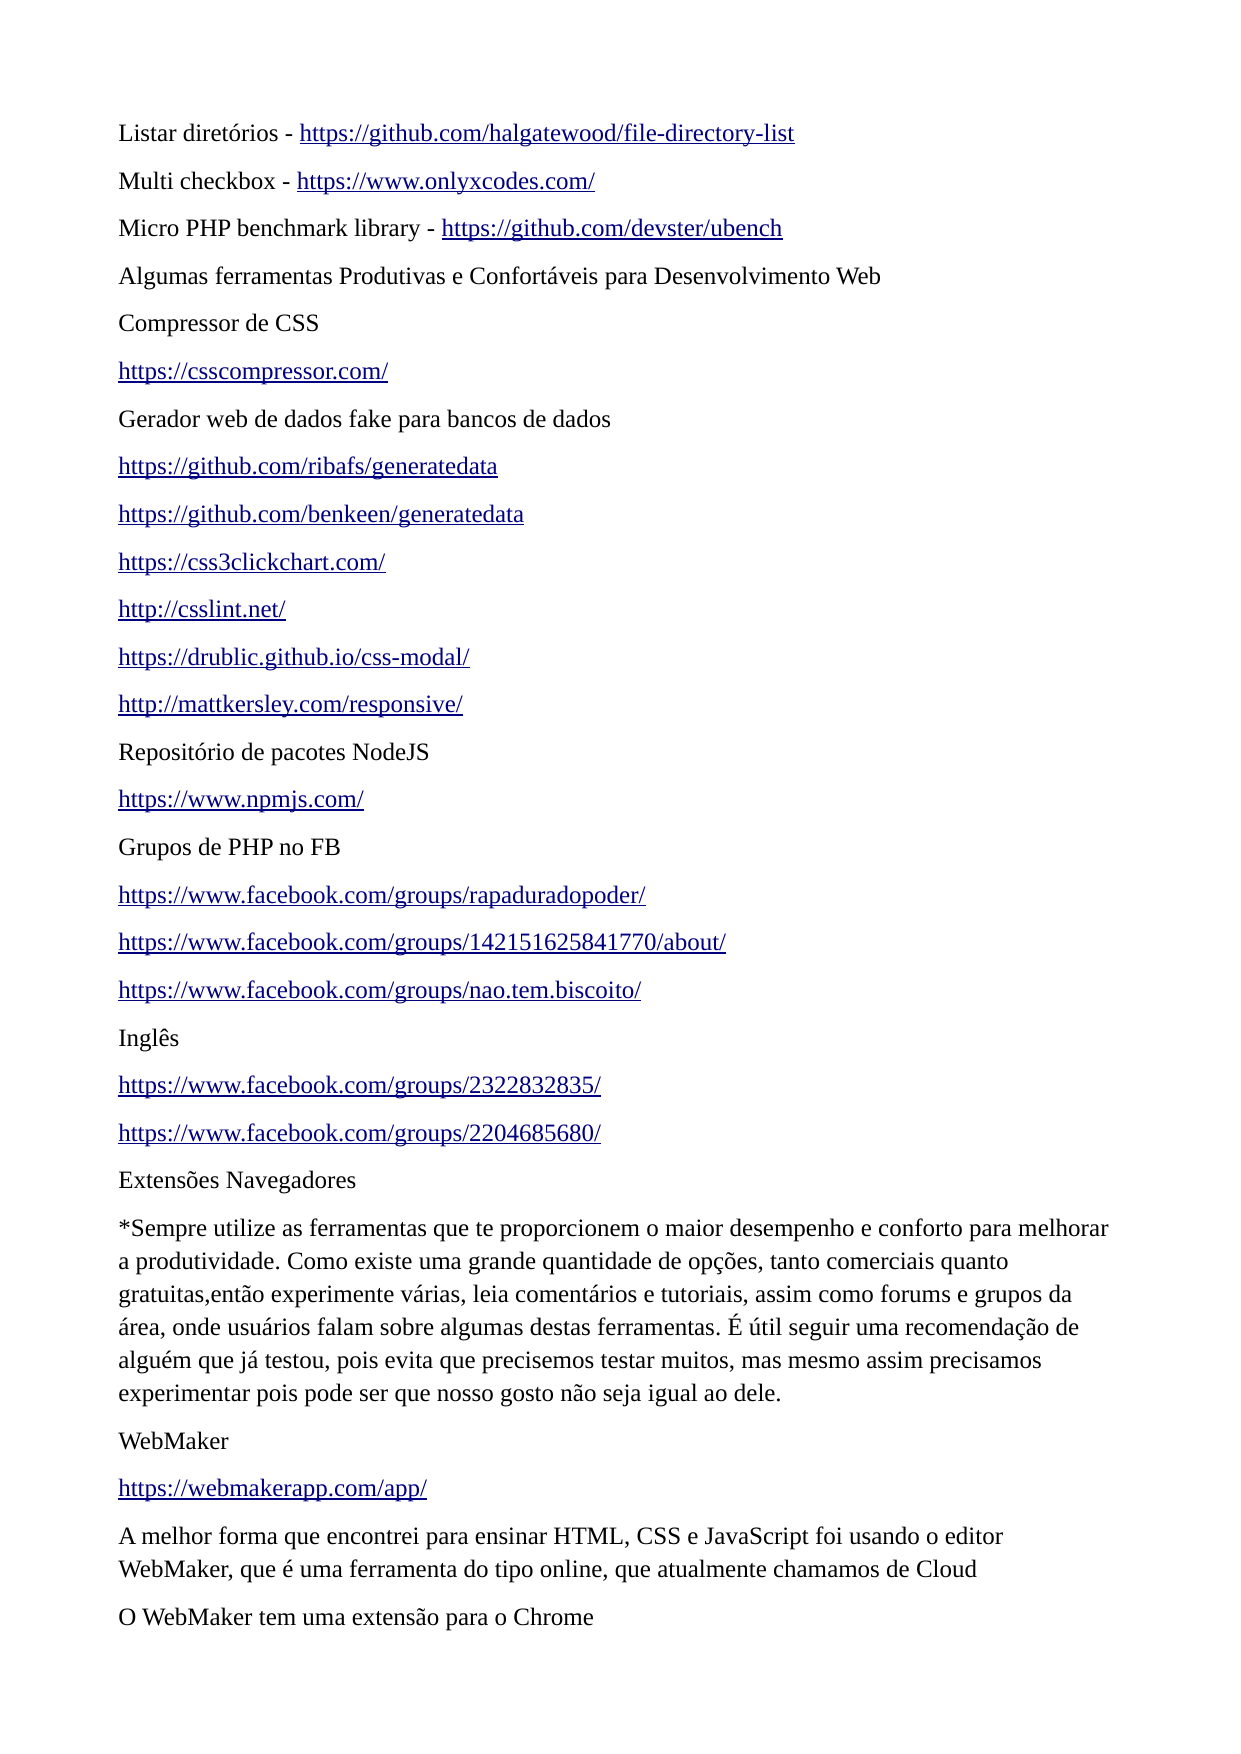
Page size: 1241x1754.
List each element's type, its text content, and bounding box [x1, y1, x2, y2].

text Micro PHP benchmark library - https://github.com/devster/ubench [118, 213, 1122, 242]
text WebMaker [118, 1426, 1122, 1454]
text https://drublic.github.io/css-modal/ [118, 642, 1122, 671]
text https://www.facebook.com/groups/rapaduradopoder/ [118, 880, 1122, 908]
text https://github.com/ribafs/generatedata [118, 451, 1122, 480]
text Grupos de PHP no FB [118, 832, 1122, 861]
text *Sempre utilize as ferramentas que te proporcionem o maior desempenho e conforto para melhorar a produtividade. Como existe uma grande quantidade de opções, tanto comerciais quanto gratuitas,então experimente várias, leia comentários e tutoriais, assim como forums e grupos da área, onde usuários falam sobre algumas destas ferramentas. É útil seguir uma recomendação de alguém que já testou, pois evita que precisemos testar muitos, mas mesmo assim precisamos experimentar pois pode ser que nosso gosto não seja igual ao dele. [118, 1213, 1122, 1407]
text Listar diretórios - https://github.com/halgatewood/file-directory-list [118, 118, 1122, 147]
text https://www.facebook.com/groups/2322832835/ [118, 1070, 1122, 1099]
text https://css3clickchart.com/ [118, 547, 1122, 575]
text http://mattkersley.com/responsive/ [118, 689, 1122, 718]
text Algumas ferramentas Produtivas e Confortáveis para Desenvolvimento Web [118, 261, 1122, 290]
text Extensões Navegadores [118, 1165, 1122, 1194]
text Multi checkbox - https://www.onlyxcodes.com/ [118, 166, 1122, 194]
text https://github.com/benkeen/generatedata [118, 499, 1122, 528]
text O WebMaker tem uma extensão para o Chrome [118, 1602, 1122, 1630]
text https://www.facebook.com/groups/142151625841770/about/ [118, 927, 1122, 956]
text https://www.facebook.com/groups/2204685680/ [118, 1118, 1122, 1147]
text http://csslint.net/ [118, 594, 1122, 623]
text https://www.facebook.com/groups/nao.tem.biscoito/ [118, 975, 1122, 1004]
text Gerador web de dados fake para bancos de dados [118, 404, 1122, 432]
text Repositório de pacotes NodeJS [118, 737, 1122, 766]
text https://www.npmjs.com/ [118, 784, 1122, 813]
text Compressor de CSS [118, 308, 1122, 337]
text https://webmakerapp.com/app/ [118, 1473, 1122, 1502]
text https://csscompressor.com/ [118, 356, 1122, 385]
text Inglês [118, 1023, 1122, 1051]
text A melhor forma que encontrei para ensinar HTML, CSS e JavaScript foi usando o editor WebMaker, que é uma ferramenta do tipo online, que atualmente chamamos de Cloud [118, 1521, 1122, 1583]
